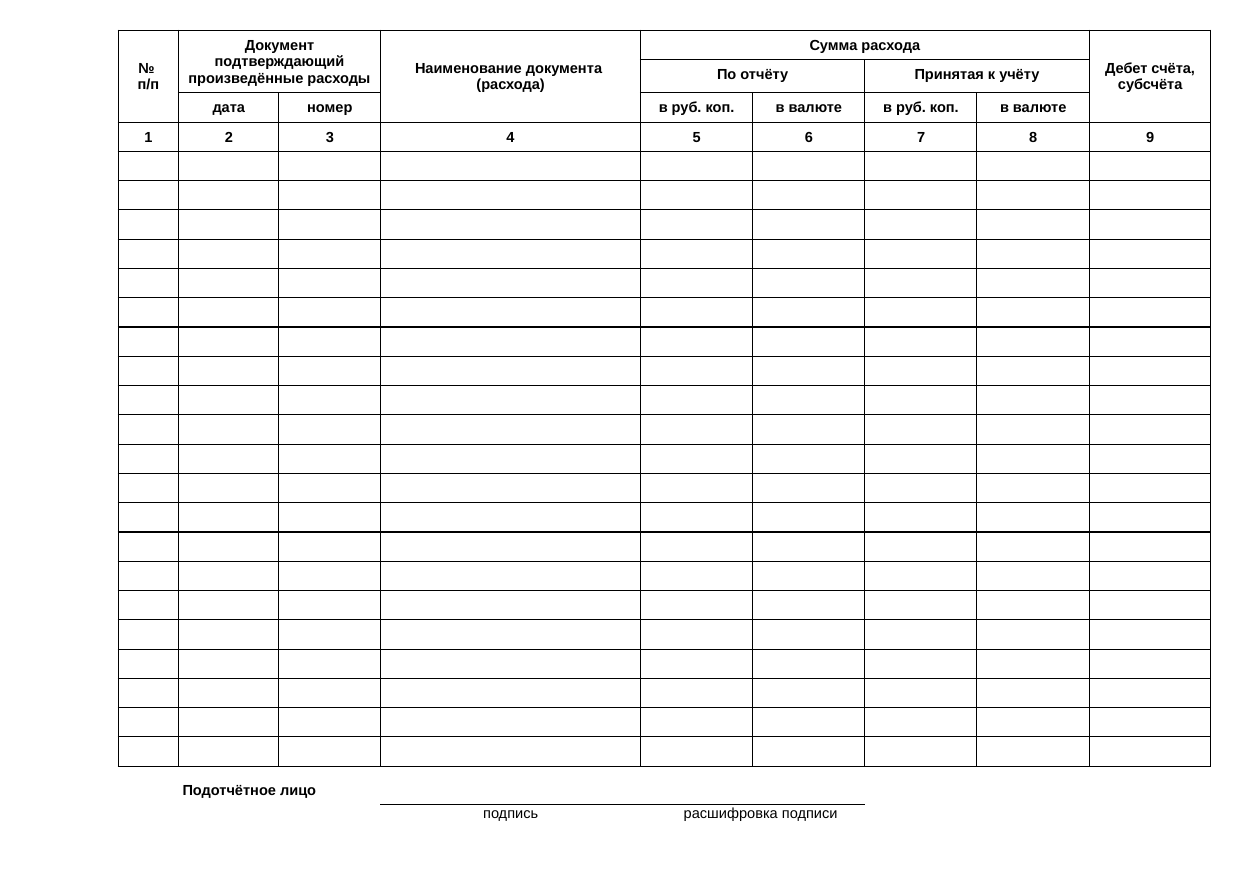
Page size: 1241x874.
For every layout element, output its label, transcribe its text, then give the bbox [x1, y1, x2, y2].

table_cell [1090, 620, 1210, 648]
table_cell [279, 679, 380, 707]
table_cell [119, 445, 178, 473]
table_cell [119, 210, 178, 239]
table_cell [1089, 767, 1211, 804]
table_cell [119, 357, 178, 385]
table_cell [753, 328, 864, 356]
table_cell [641, 415, 752, 443]
table_cell [641, 650, 752, 678]
table_cell [279, 210, 380, 239]
table_cell [977, 328, 1089, 356]
table_cell [977, 357, 1089, 385]
table_cell [753, 474, 864, 502]
table_cell [753, 679, 864, 707]
table_cell [641, 679, 752, 707]
table_cell [977, 591, 1089, 619]
table_cell [977, 240, 1089, 268]
table_cell [179, 679, 278, 707]
table_cell [641, 152, 752, 180]
table_cell [381, 562, 640, 590]
table_cell [119, 298, 178, 326]
table_cell Принятая к учёту [865, 60, 1089, 92]
table_cell [119, 503, 178, 531]
table_header Наименование документа (расхода) [381, 31, 640, 122]
table_cell [977, 562, 1089, 590]
table_cell [179, 562, 278, 590]
table_cell [1090, 152, 1210, 180]
table_cell [753, 708, 864, 736]
table_cell [641, 503, 752, 531]
table_cell [753, 503, 864, 531]
table_cell [977, 415, 1089, 443]
table_cell [1090, 357, 1210, 385]
table_cell [641, 474, 752, 502]
table_cell [865, 328, 976, 356]
table_cell [865, 503, 976, 531]
table_cell [977, 679, 1089, 707]
table_cell [1090, 591, 1210, 619]
table_cell [380, 767, 640, 804]
table_cell [1090, 650, 1210, 678]
table_cell [865, 591, 976, 619]
table_cell [865, 737, 976, 766]
table_cell [381, 298, 640, 326]
table_cell [977, 269, 1089, 297]
table_cell [641, 357, 752, 385]
table_cell [179, 328, 278, 356]
table_cell [381, 445, 640, 473]
table_cell [865, 210, 976, 239]
table_cell [865, 533, 976, 561]
table_cell [381, 503, 640, 531]
table_cell 8 [977, 123, 1089, 151]
table_cell 3 [279, 123, 380, 151]
table_cell [753, 298, 864, 326]
table_cell [753, 269, 864, 297]
table_cell [865, 620, 976, 648]
table_cell [279, 328, 380, 356]
table_cell [1090, 474, 1210, 502]
table_cell [279, 181, 380, 209]
table_cell [179, 650, 278, 678]
table_cell [179, 737, 278, 766]
table_header Дебет счёта, субсчёта [1090, 31, 1210, 122]
table_cell [179, 386, 278, 414]
table_cell [641, 269, 752, 297]
table_cell [1090, 445, 1210, 473]
table_cell [641, 181, 752, 209]
table_cell [381, 269, 640, 297]
table_cell [279, 269, 380, 297]
table_cell [179, 474, 278, 502]
table_cell [119, 240, 178, 268]
table_cell [279, 357, 380, 385]
table_cell 1 [119, 123, 178, 151]
table_cell [119, 533, 178, 561]
table_cell [753, 620, 864, 648]
table_cell [977, 474, 1089, 502]
table_cell [865, 804, 977, 822]
table_cell [381, 210, 640, 239]
table_cell [1090, 269, 1210, 297]
table_cell [381, 181, 640, 209]
table_cell 2 [179, 123, 278, 151]
table_cell [279, 804, 380, 822]
table_cell [179, 503, 278, 531]
table_cell [1090, 328, 1210, 356]
table_cell [753, 445, 864, 473]
table_cell [279, 474, 380, 502]
table_cell [865, 767, 977, 804]
table_cell [118, 804, 178, 822]
table_cell [865, 562, 976, 590]
table_cell [977, 737, 1089, 766]
table_cell [381, 620, 640, 648]
table_cell [279, 650, 380, 678]
table_cell [381, 708, 640, 736]
table_cell [179, 533, 278, 561]
table_cell [179, 240, 278, 268]
table_cell [977, 650, 1089, 678]
table_cell [753, 533, 864, 561]
table_cell [865, 474, 976, 502]
table_cell [753, 181, 864, 209]
table_cell [279, 620, 380, 648]
table_cell [381, 357, 640, 385]
table_cell в валюте [753, 93, 864, 122]
table_cell [179, 152, 278, 180]
table_cell [1090, 415, 1210, 443]
table_cell [977, 152, 1089, 180]
table_cell [119, 152, 178, 180]
table_cell [865, 415, 976, 443]
table_cell [641, 210, 752, 239]
table_cell [179, 298, 278, 326]
table_cell [1090, 181, 1210, 209]
table_cell [753, 591, 864, 619]
table_cell [1090, 737, 1210, 766]
table_cell [381, 415, 640, 443]
table_cell [977, 181, 1089, 209]
table_cell [179, 181, 278, 209]
table_cell [865, 357, 976, 385]
table_cell [119, 620, 178, 648]
table_cell [119, 269, 178, 297]
table_cell [279, 591, 380, 619]
table_cell [753, 240, 864, 268]
table_cell [279, 503, 380, 531]
table_cell [279, 562, 380, 590]
table_cell 4 [381, 123, 640, 151]
table_cell [119, 708, 178, 736]
table_cell [381, 650, 640, 678]
table_cell [977, 767, 1089, 804]
table_cell [641, 620, 752, 648]
table_cell [179, 620, 278, 648]
table_cell в руб. коп. [865, 93, 976, 122]
table_cell [279, 708, 380, 736]
table_cell [641, 240, 752, 268]
table_cell [977, 804, 1089, 822]
table_cell [279, 240, 380, 268]
table_cell [641, 445, 752, 473]
table_cell [279, 533, 380, 561]
table_cell 9 [1090, 123, 1210, 151]
table_cell [1090, 562, 1210, 590]
table_cell 6 [753, 123, 864, 151]
table_cell [865, 386, 976, 414]
table_cell [641, 298, 752, 326]
table_cell 5 [641, 123, 752, 151]
table_cell [279, 386, 380, 414]
table_cell [119, 679, 178, 707]
table_cell [381, 152, 640, 180]
table_cell [977, 503, 1089, 531]
table_cell [865, 445, 976, 473]
table_cell [1090, 298, 1210, 326]
table_cell [977, 298, 1089, 326]
table_cell подпись [380, 805, 640, 822]
table_cell [641, 328, 752, 356]
table_cell в валюте [977, 93, 1089, 122]
table_cell [119, 181, 178, 209]
table_cell [119, 474, 178, 502]
table_cell [179, 415, 278, 443]
table_cell [641, 737, 752, 766]
table_cell [865, 181, 976, 209]
table_cell [753, 562, 864, 590]
table_cell [865, 679, 976, 707]
table_header Документ подтверждающий произведённые расходы [179, 31, 380, 92]
table_cell [279, 737, 380, 766]
table_cell [865, 298, 976, 326]
table_cell [279, 298, 380, 326]
table_cell [977, 533, 1089, 561]
table_cell [119, 650, 178, 678]
table_cell [640, 767, 865, 804]
table_cell [178, 804, 279, 822]
table_cell По отчёту [641, 60, 864, 92]
table_cell [279, 415, 380, 443]
table_cell [179, 269, 278, 297]
table_cell [1090, 386, 1210, 414]
table_cell [641, 533, 752, 561]
table_cell [753, 210, 864, 239]
table_cell [641, 562, 752, 590]
table_cell [977, 620, 1089, 648]
table_cell [381, 533, 640, 561]
table_cell [279, 445, 380, 473]
table_cell [753, 357, 864, 385]
table_cell [1090, 210, 1210, 239]
table_cell [179, 445, 278, 473]
table_cell [641, 708, 752, 736]
table_cell [865, 708, 976, 736]
table_cell [753, 152, 864, 180]
table_cell [179, 708, 278, 736]
table_cell [641, 386, 752, 414]
table_cell [119, 591, 178, 619]
table_cell расшифровка подписи [640, 805, 865, 822]
table_cell [119, 562, 178, 590]
table_cell [865, 152, 976, 180]
table_cell дата [179, 93, 278, 122]
table_cell [865, 650, 976, 678]
table_cell [977, 210, 1089, 239]
table_cell номер [279, 93, 380, 122]
table_header Сумма расхода [641, 31, 1089, 59]
table_cell [1090, 679, 1210, 707]
table_cell [179, 210, 278, 239]
table_cell [1090, 708, 1210, 736]
table_cell 7 [865, 123, 976, 151]
table_cell [119, 386, 178, 414]
table_cell [1090, 503, 1210, 531]
table_cell [1089, 804, 1211, 822]
table_cell [1090, 240, 1210, 268]
table_cell [179, 357, 278, 385]
table_cell [641, 591, 752, 619]
table_cell [865, 269, 976, 297]
table_cell [381, 737, 640, 766]
table_cell [381, 386, 640, 414]
table_cell [1090, 533, 1210, 561]
table_cell [119, 328, 178, 356]
table_cell [279, 152, 380, 180]
table_cell [119, 415, 178, 443]
table_cell [865, 240, 976, 268]
table_cell [381, 679, 640, 707]
table_cell [753, 737, 864, 766]
table_cell [381, 474, 640, 502]
table_cell [977, 445, 1089, 473]
table_cell [977, 708, 1089, 736]
table_cell [753, 415, 864, 443]
table_cell [119, 737, 178, 766]
table_cell [977, 386, 1089, 414]
table_cell [381, 591, 640, 619]
table_cell в руб. коп. [641, 93, 752, 122]
table_cell [381, 328, 640, 356]
table_cell [753, 386, 864, 414]
table_cell [179, 591, 278, 619]
table_cell [753, 650, 864, 678]
table_cell Подотчётное лицо [118, 767, 380, 804]
table_header № п/п [119, 31, 178, 122]
table_cell [381, 240, 640, 268]
